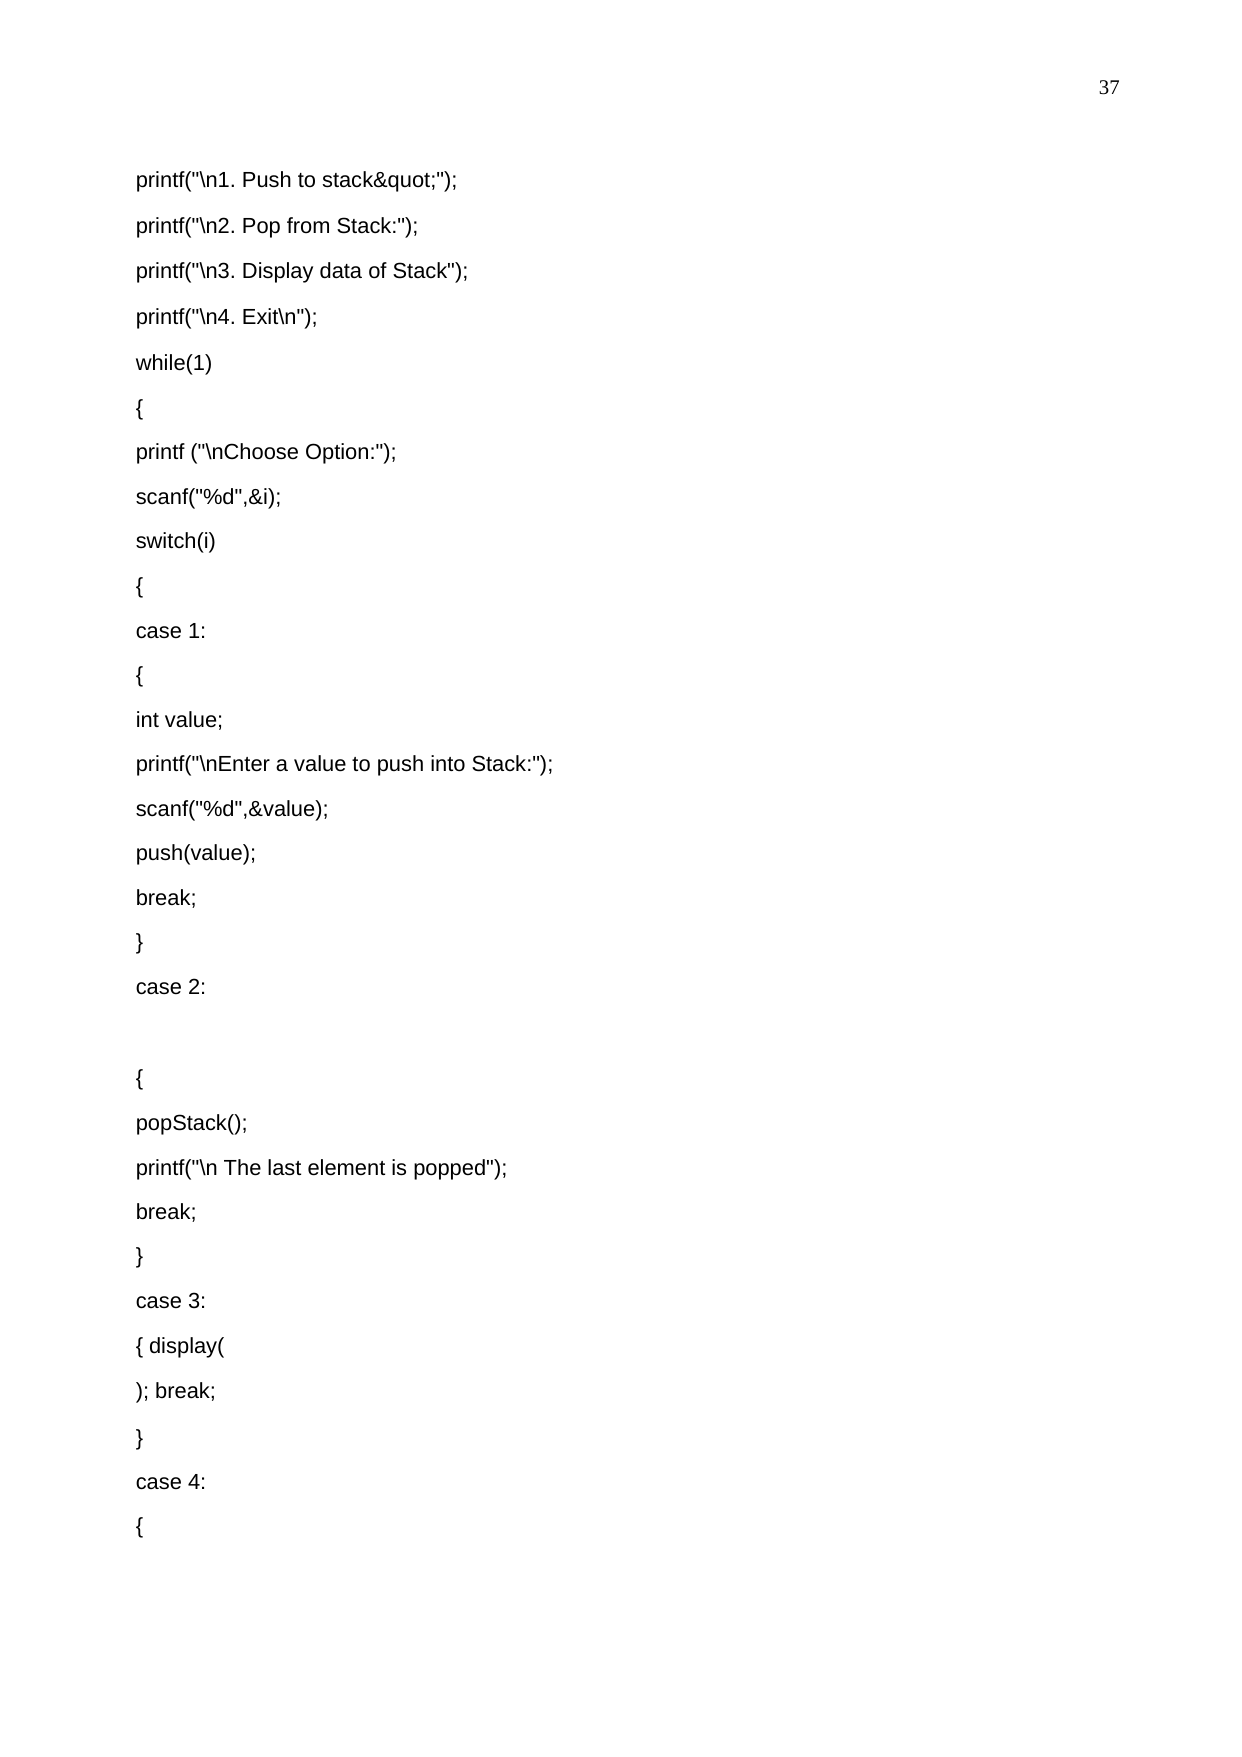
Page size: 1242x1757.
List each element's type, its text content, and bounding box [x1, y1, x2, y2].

text case 1: [136, 617, 1150, 643]
text scanf("%d",&i); [136, 484, 1150, 509]
text popStack(); [136, 1110, 1150, 1135]
text while(1) [136, 350, 1150, 375]
text { [136, 1513, 1150, 1538]
text { [136, 1065, 1150, 1090]
text int value; [136, 706, 1150, 732]
text break; [136, 885, 1150, 910]
text case 4: [136, 1469, 1150, 1494]
text { [136, 662, 1150, 687]
text } [136, 1243, 1150, 1269]
text scanf("%d",&value); [136, 796, 1150, 821]
text printf("\n1. Push to stack&quot;"); printf("\n2. Pop from Stack:"); printf("\n3. Display data of Stack"); printf("\n4. Exit\n"); [136, 167, 473, 329]
text printf("\n The last element is popped"); [136, 1154, 1150, 1179]
text case 2: [136, 974, 1150, 999]
text { display(); break; [136, 1333, 229, 1403]
text } [136, 1424, 1150, 1449]
text } [136, 929, 1150, 954]
text { [136, 394, 1150, 419]
text case 3: [136, 1288, 1150, 1313]
text printf("\nEnter a value to push into Stack:"); [136, 751, 1150, 776]
text break; [136, 1199, 1150, 1224]
text switch(i) [136, 528, 1150, 553]
text push(value); [136, 840, 1150, 865]
text printf ("\nChoose Option:"); [136, 439, 1150, 464]
text { [136, 573, 1150, 598]
